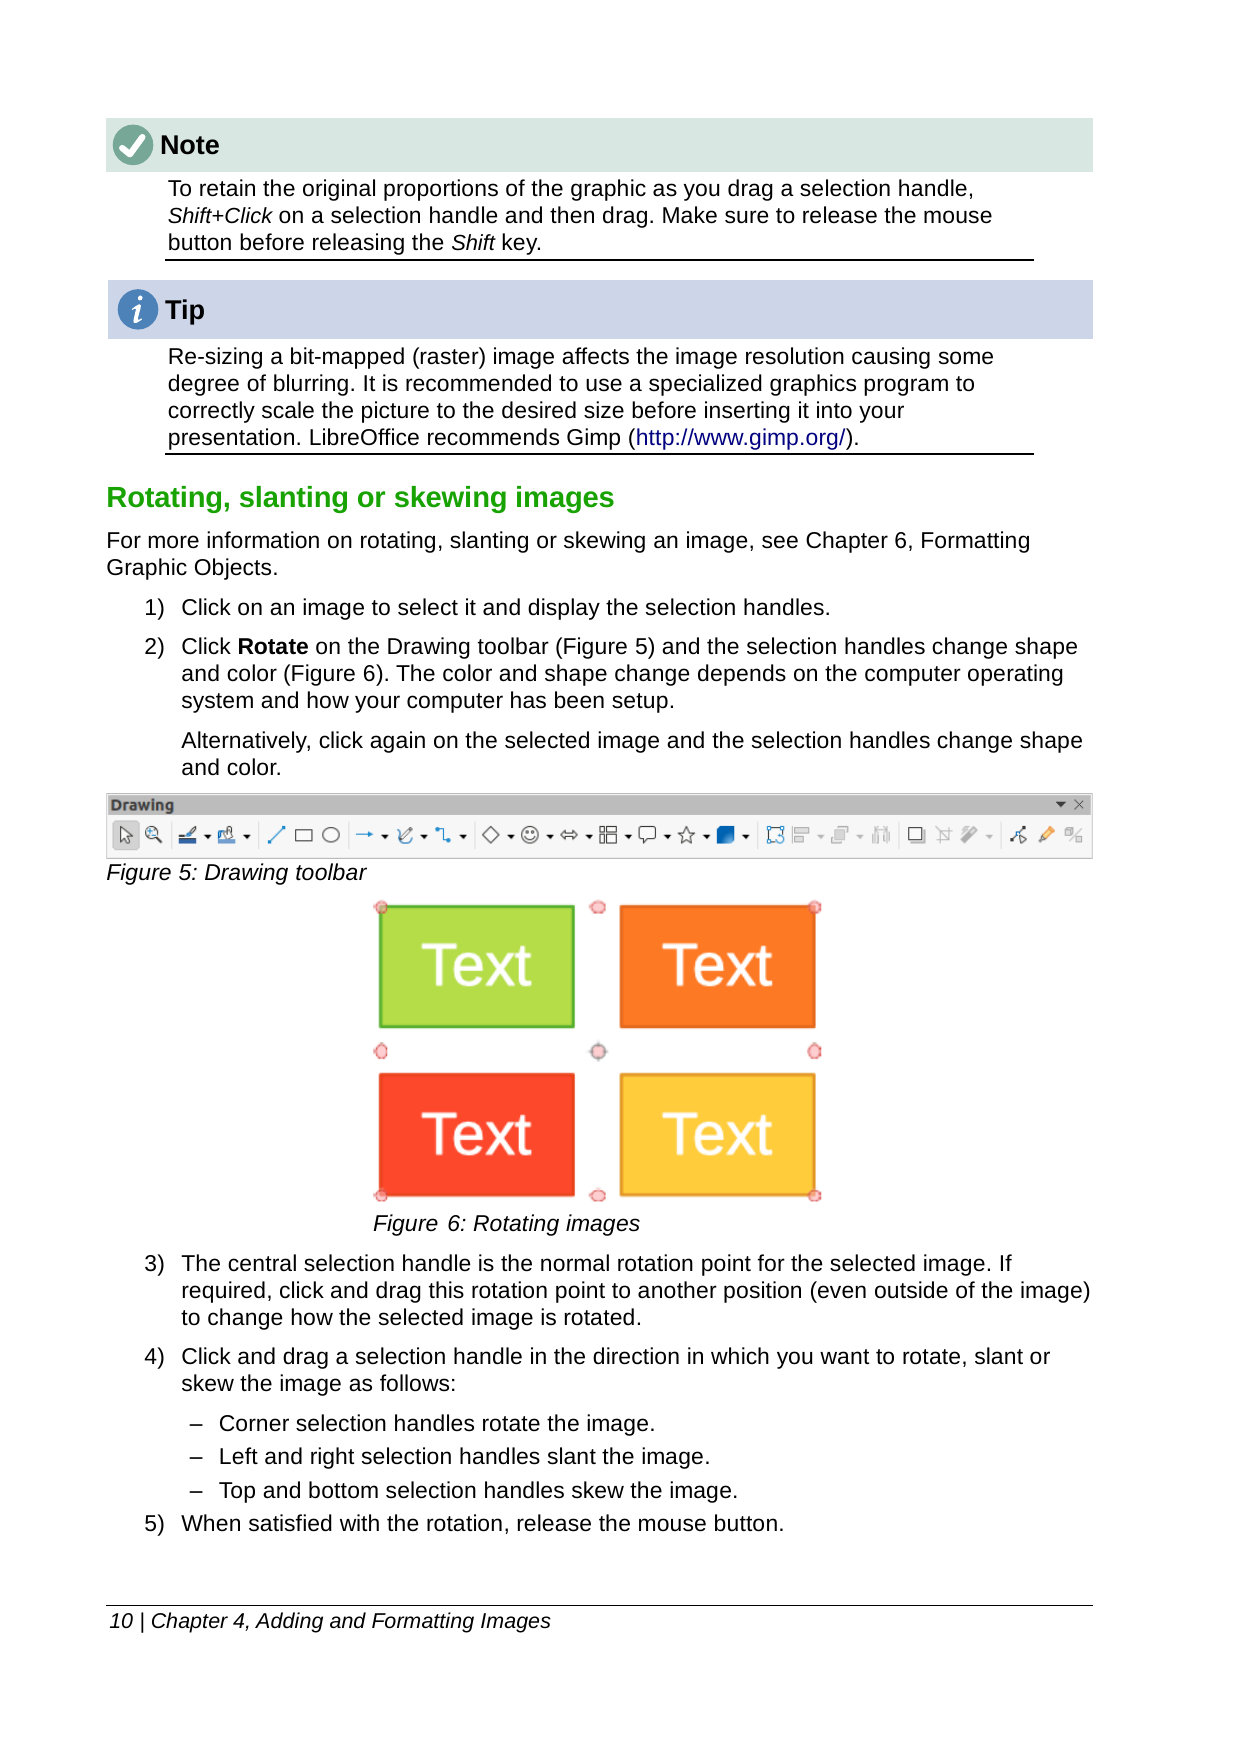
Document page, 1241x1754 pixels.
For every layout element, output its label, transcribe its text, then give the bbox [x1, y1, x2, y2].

list The central selection handle is the normal rotation point for the selected image. If required, click and drag this rotation point to another position (even outside of the image) to change how the selected image is rotated. [164, 1249, 1093, 1330]
list Click and drag a selection handle in the direction in which you want to rotate, slant or skew the image as follows: [164, 1343, 1093, 1397]
subtitle Tip [108, 280, 1093, 339]
text Re-sizing a bit-mapped (raster) image affects the image resolution causing some degree of blurring. It is recommended to use a specialized graphics program to correctly scale the picture to the desired size before inserting it into your presentation. LibreOffice recommends Gimp (http://www.gimp.org/). [164, 339, 1034, 455]
list Click Rotate on the Drawing toolbar (Figure 5) and the selection handles change shape and color (Figure 6). The color and shape change depends on the computer operating system and how your computer has been setup. [164, 633, 1093, 714]
text To retain the original proportions of the graphic as you drag a selection handle, Shift+Click on a selection handle and then drag. Make sure to release the mouse button before releasing the Shift key. [164, 172, 1034, 261]
list Click on an image to select it and display the selection handles. [164, 593, 1093, 620]
subtitle Note [106, 118, 1093, 172]
list Left and right selection handles slant the image. [189, 1443, 1093, 1470]
subtitle Rotating, slanting or skewing images [106, 480, 1093, 514]
picture [372, 897, 827, 1210]
list Top and bottom selection handles skew the image. [189, 1476, 1093, 1503]
list Corner selection handles rotate the image. [189, 1409, 1093, 1436]
list When satisfied with the rotation, release the mouse button. [164, 1509, 1093, 1536]
text For more information on rotating, slanting or skewing an image, see Chapter 6, Formatting Graphic Objects. [106, 526, 1093, 581]
text Figure 6: Rotating images [373, 1210, 826, 1237]
list Alternatively, click again on the selected image and the selection handles change shape and color. [181, 726, 1093, 781]
picture [106, 793, 1093, 859]
text Figure 5: Drawing toolbar [106, 859, 1093, 885]
